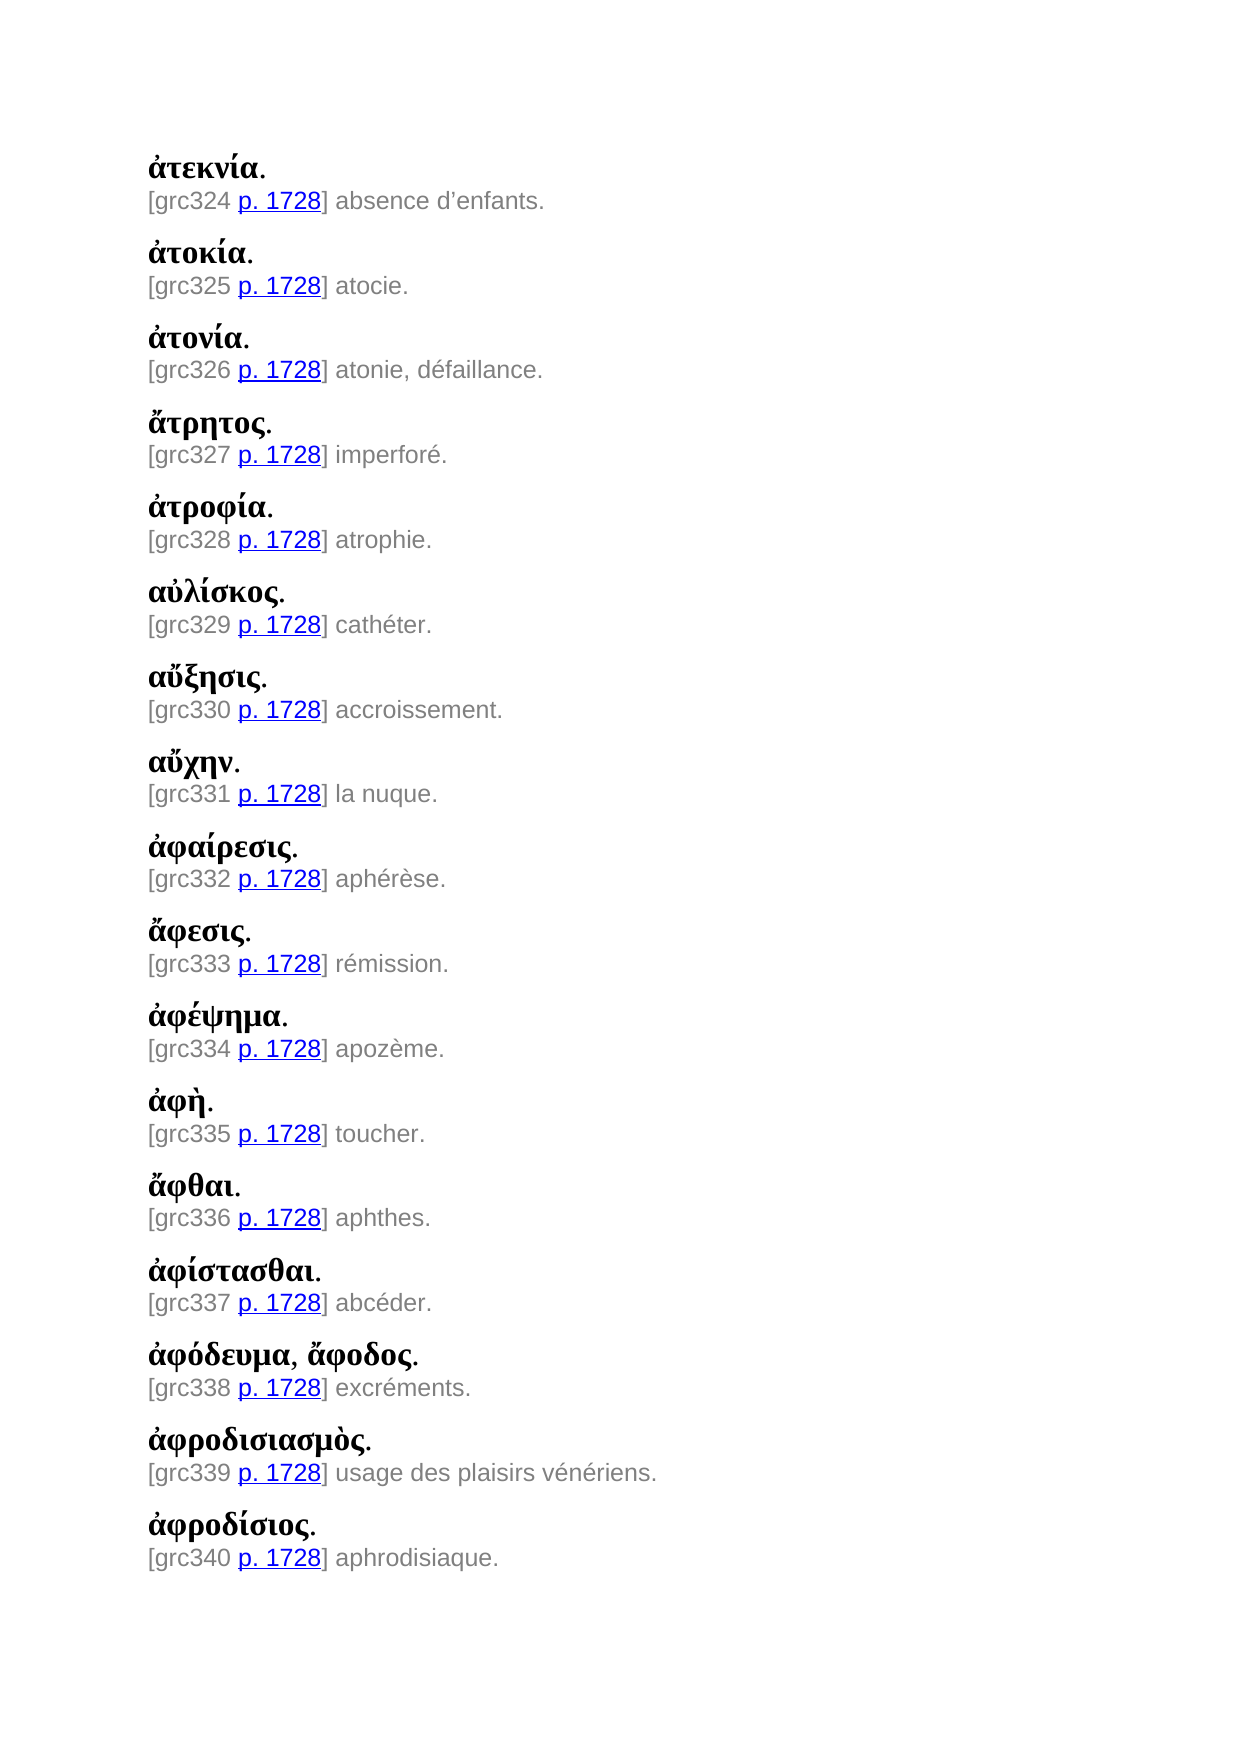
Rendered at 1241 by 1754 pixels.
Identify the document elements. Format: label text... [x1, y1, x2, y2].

text [grc326 p. 1728] atonie, défaillance. [148, 356, 1093, 384]
text ἀφαίρεσις. [148, 826, 1093, 864]
text [grc332 p. 1728] aphérèse. [148, 864, 1093, 893]
text [grc331 p. 1728] la nuque. [148, 779, 1093, 808]
text [grc334 p. 1728] apozème. [148, 1034, 1093, 1063]
text ἀφέψημα. [148, 996, 1093, 1034]
text [grc333 p. 1728] rémission. [148, 949, 1093, 978]
text ἀφόδευμα, ἄφοδος. [148, 1335, 1093, 1373]
text [grc339 p. 1728] usage des plaisirs vénériens. [148, 1458, 1093, 1487]
text ἀτοκία. [148, 232, 1093, 271]
text [grc336 p. 1728] aphthes. [148, 1203, 1093, 1232]
text [grc324 p. 1728] absence d’enfants. [148, 186, 1093, 215]
text [grc325 p. 1728] atocie. [148, 271, 1093, 299]
text αὔχην. [148, 741, 1093, 779]
text ἀφίστασθαι. [148, 1250, 1093, 1288]
text [grc335 p. 1728] toucher. [148, 1119, 1093, 1147]
text [grc329 p. 1728] cathéter. [148, 610, 1093, 639]
text αὔξησις. [148, 656, 1093, 695]
text αὐλίσκος. [148, 572, 1093, 610]
text [grc337 p. 1728] abcéder. [148, 1288, 1093, 1317]
text [grc328 p. 1728] atrophie. [148, 525, 1093, 554]
text ἄφθαι. [148, 1165, 1093, 1203]
text ἀφροδίσιος. [148, 1504, 1093, 1543]
text ἀτροφία. [148, 487, 1093, 525]
text ἀτονία. [148, 317, 1093, 356]
text ἄφεσις. [148, 911, 1093, 949]
text ἀφροδισιασμὸς. [148, 1419, 1093, 1458]
text [grc327 p. 1728] imperforé. [148, 440, 1093, 469]
text ἄτρητος. [148, 402, 1093, 440]
text [grc340 p. 1728] aphrodisiaque. [148, 1543, 1093, 1571]
text ἀφὴ. [148, 1080, 1093, 1119]
text [grc338 p. 1728] excréments. [148, 1373, 1093, 1402]
text [grc330 p. 1728] accroissement. [148, 695, 1093, 723]
text ἀτεκνία. [148, 148, 1093, 186]
